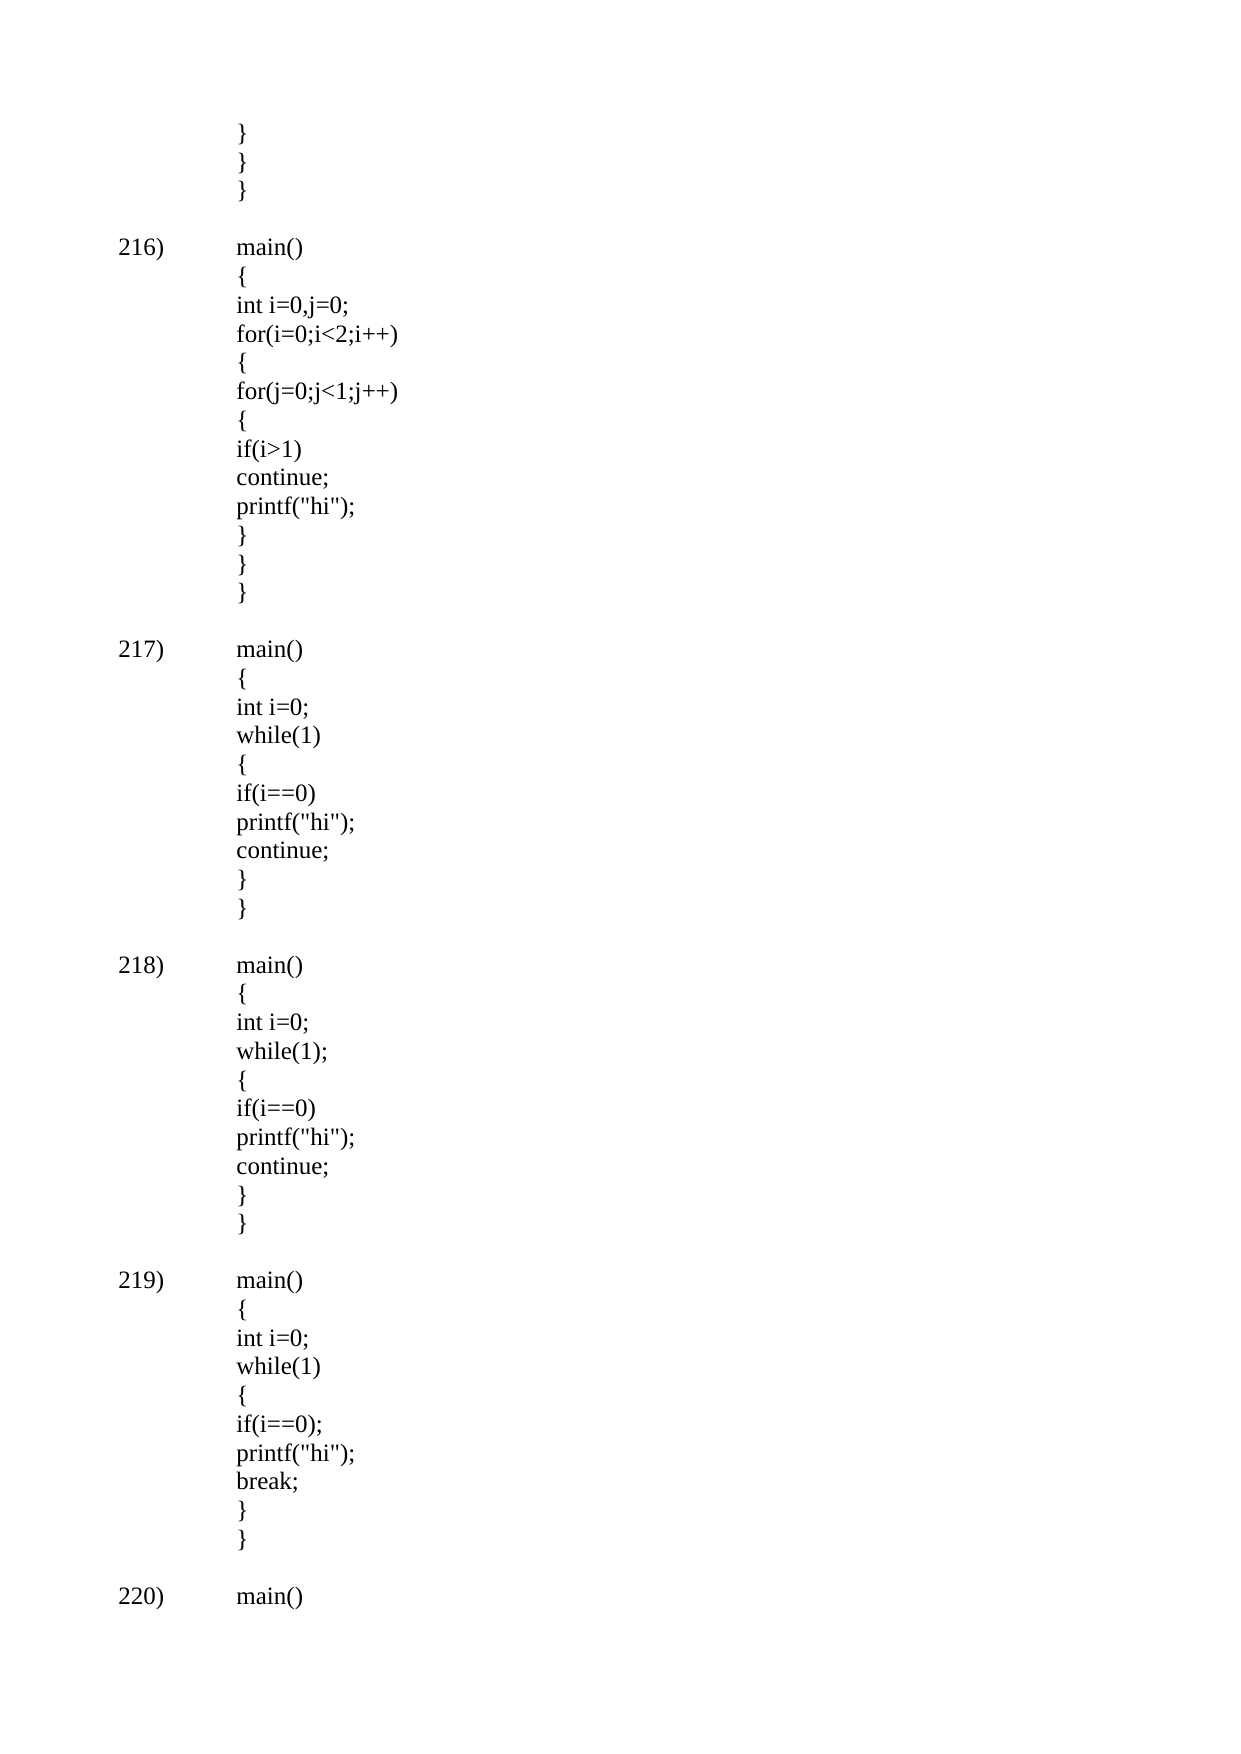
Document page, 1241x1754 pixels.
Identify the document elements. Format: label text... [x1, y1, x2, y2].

text { [118, 1065, 1122, 1093]
text } [118, 176, 1122, 204]
text int i=0,j=0; [118, 290, 1122, 319]
text { [118, 347, 1122, 376]
text printf("hi"); [118, 1122, 1122, 1151]
text int i=0; [118, 1007, 1122, 1036]
text continue; [118, 835, 1122, 864]
text { [118, 978, 1122, 1007]
text } [118, 520, 1122, 549]
text if(i==0) [118, 1093, 1122, 1122]
text } [118, 577, 1122, 606]
text int i=0; [118, 1323, 1122, 1351]
text int i=0; [118, 692, 1122, 720]
text printf("hi"); [118, 807, 1122, 835]
text } [118, 893, 1122, 922]
text if(i==0); [118, 1409, 1122, 1438]
text } [118, 549, 1122, 577]
text 218) main() [118, 950, 1122, 978]
text { [118, 261, 1122, 290]
text if(i==0) [118, 778, 1122, 807]
text break; [118, 1466, 1122, 1495]
text } [118, 147, 1122, 176]
text while(1); [118, 1036, 1122, 1065]
text } [118, 1180, 1122, 1208]
text { [118, 749, 1122, 778]
text continue; [118, 462, 1122, 491]
text } [118, 1524, 1122, 1553]
text } [118, 118, 1122, 147]
text if(i>1) [118, 434, 1122, 462]
text for(j=0;j<1;j++) [118, 376, 1122, 405]
text } [118, 1495, 1122, 1524]
text { [118, 1380, 1122, 1409]
text { [118, 405, 1122, 434]
text 216) main() [118, 232, 1122, 261]
text printf("hi"); [118, 491, 1122, 520]
text } [118, 1208, 1122, 1237]
text } [118, 864, 1122, 893]
text while(1) [118, 1351, 1122, 1380]
text 220) main() [118, 1581, 1122, 1609]
text continue; [118, 1151, 1122, 1180]
text printf("hi"); [118, 1438, 1122, 1466]
text { [118, 1294, 1122, 1323]
text { [118, 663, 1122, 692]
text while(1) [118, 720, 1122, 749]
text 217) main() [118, 634, 1122, 663]
text for(i=0;i<2;i++) [118, 319, 1122, 347]
text 219) main() [118, 1265, 1122, 1294]
